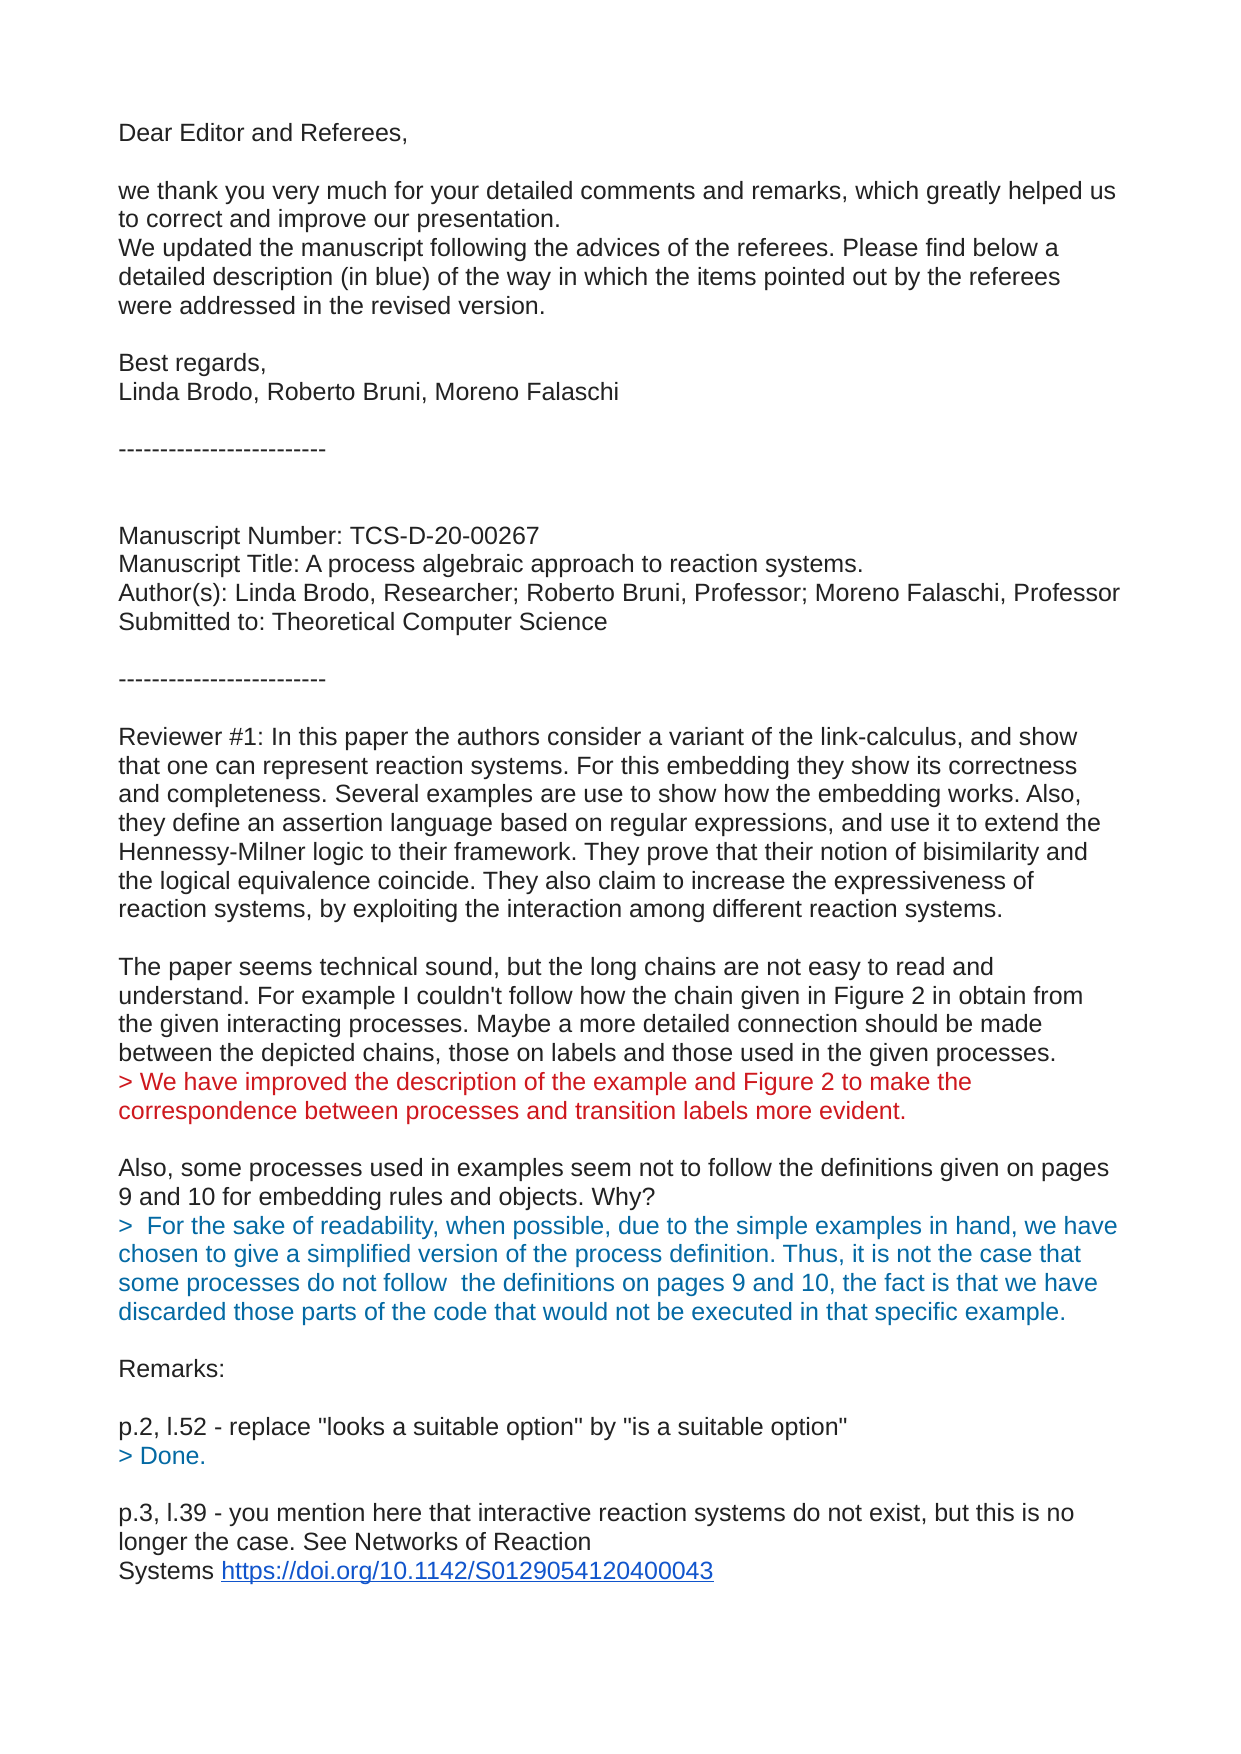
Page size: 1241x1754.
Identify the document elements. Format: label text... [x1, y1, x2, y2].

text ------------------------- [118, 434, 1122, 463]
text > For the sake of readability, when possible, due to the simple examples in hand, we have chosen to give a simplified version of the process definition. Thus, it is not the case that some processes do not follow the definitions on pages 9 and 10, the fact is that we have discarded those parts of the code that would not be executed in that specific example. [118, 1211, 1122, 1326]
text we thank you very much for your detailed comments and remarks, which greatly helped us to correct and improve our presentation. [118, 176, 1122, 233]
text Reviewer #1: In this paper the authors consider a variant of the link-calculus, and show that one can represent reaction systems. For this embedding they show its correctness and completeness. Several examples are use to show how the embedding works. Also, they define an assertion language based on regular expressions, and use it to extend the Hennessy-Milner logic to their framework. They prove that their notion of bisimilarity and the logical equivalence coincide. They also claim to increase the expressiveness of reaction systems, by exploiting the interaction among different reaction systems. The paper seems technical sound, but the long chains are not easy to read and understand. For example I couldn't follow how the chain given in Figure 2 in obtain from the given interacting processes. Maybe a more detailed connection should be made between the depicted chains, those on labels and those used in the given processes. [118, 693, 1122, 1067]
text Linda Brodo, Roberto Bruni, Moreno Falaschi [118, 377, 1122, 406]
text Manuscript Number: TCS-D-20-00267 Manuscript Title: A process algebraic approach to reaction systems. Author(s): Linda Brodo, Researcher; Roberto Bruni, Professor; Moreno Falaschi, Professor Submitted to: Theoretical Computer Science [118, 521, 1122, 664]
text Dear Editor and Referees, [118, 118, 1122, 147]
text > We have improved the description of the example and Figure 2 to make the correspondence between processes and transition labels more evident. Also, some processes used in examples seem not to follow the definitions given on pages 9 and 10 for embedding rules and objects. Why? [118, 1067, 1122, 1211]
text Remarks: p.2, l.52 - replace "looks a suitable option" by "is a suitable option" [118, 1326, 1122, 1441]
text ------------------------- [118, 664, 1122, 693]
text p.3, l.39 - you mention here that interactive reaction systems do not exist, but this is no longer the case. See Networks of Reaction Systems https://doi.org/10.1142/S0129054120400043 [118, 1469, 1122, 1584]
text We updated the manuscript following the advices of the referees. Please find below a detailed description (in blue) of the way in which the items pointed out by the referees were addressed in the revised version. [118, 233, 1122, 319]
text Best regards, [118, 348, 1122, 377]
text > Done. [118, 1441, 1122, 1469]
